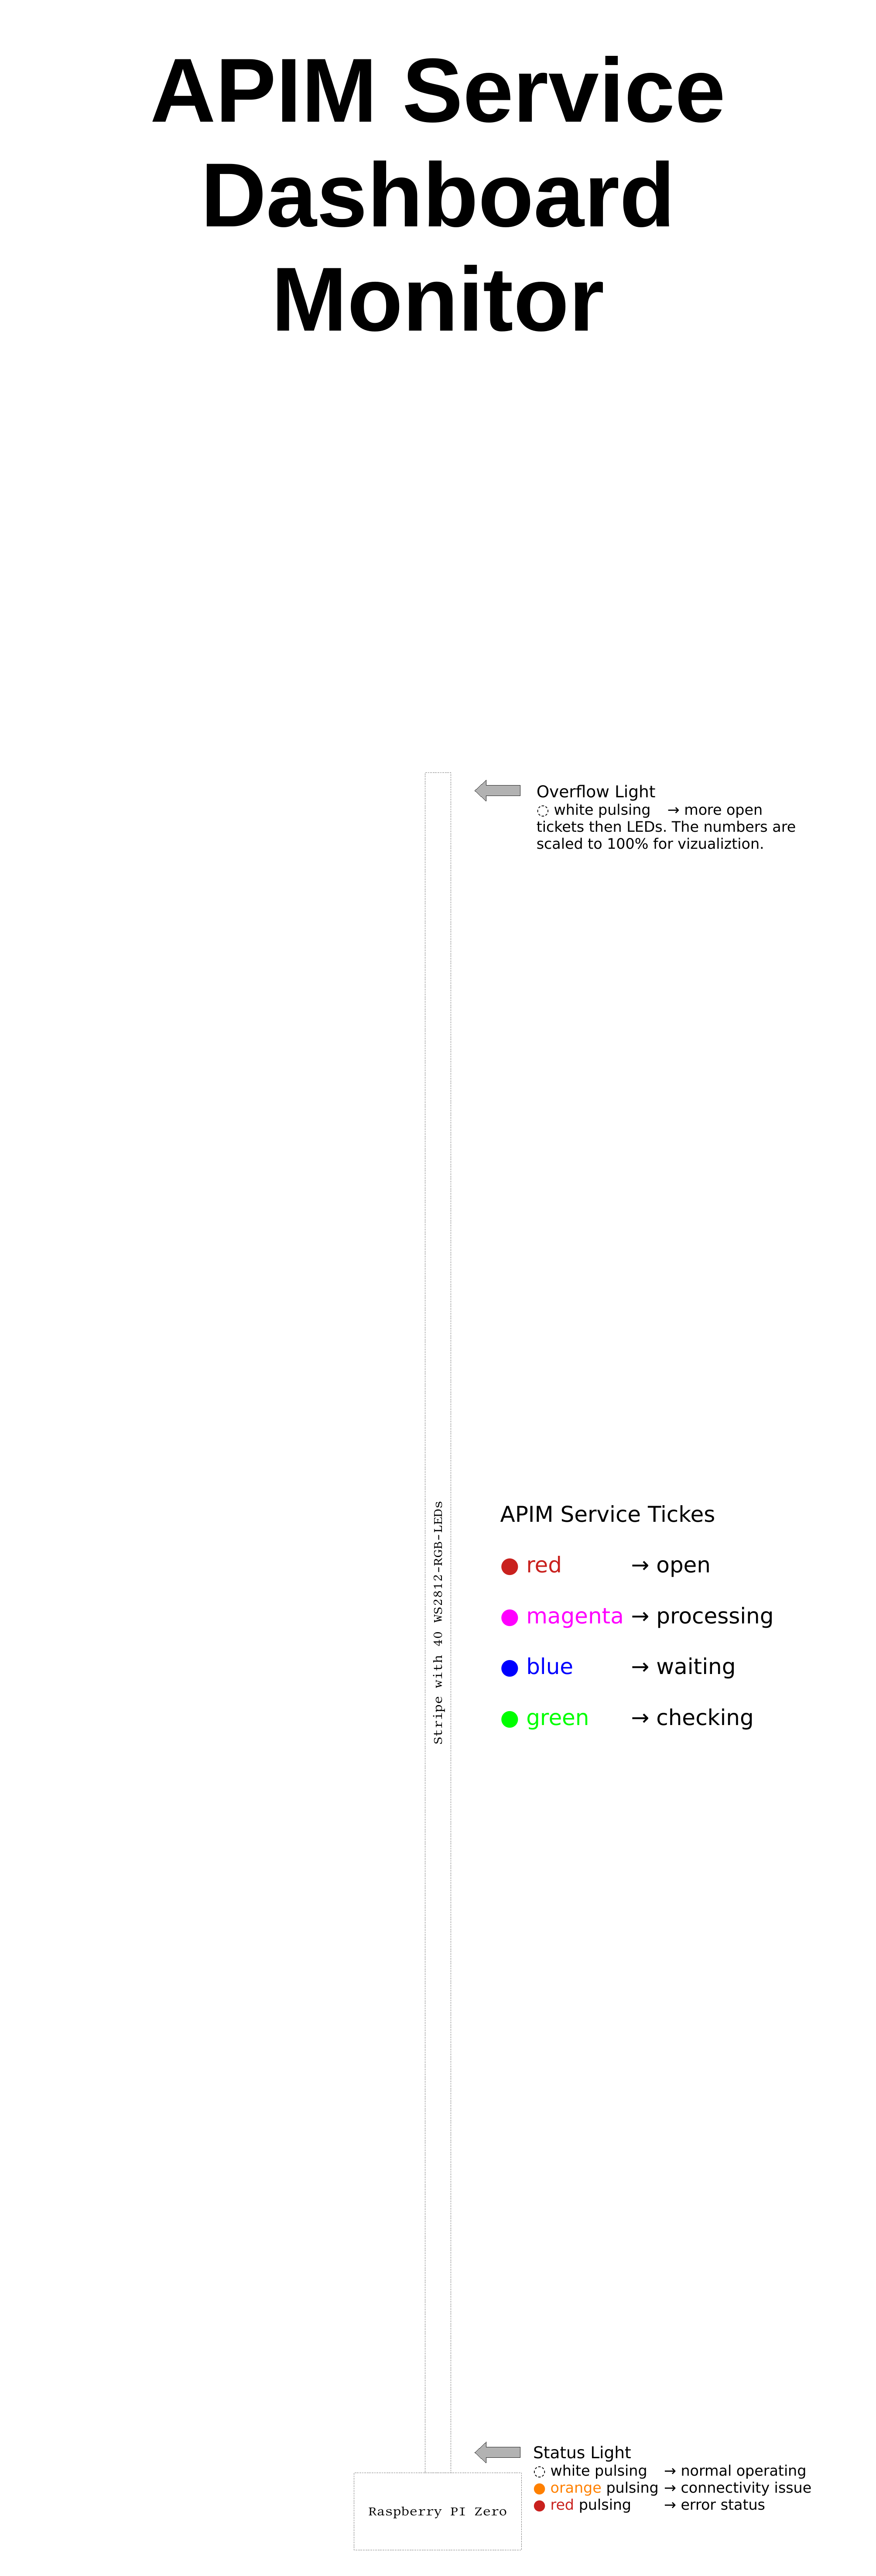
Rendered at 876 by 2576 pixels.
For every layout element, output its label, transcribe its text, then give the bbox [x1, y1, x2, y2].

title APIM Service Dashboard Monitor [26, 37, 850, 350]
